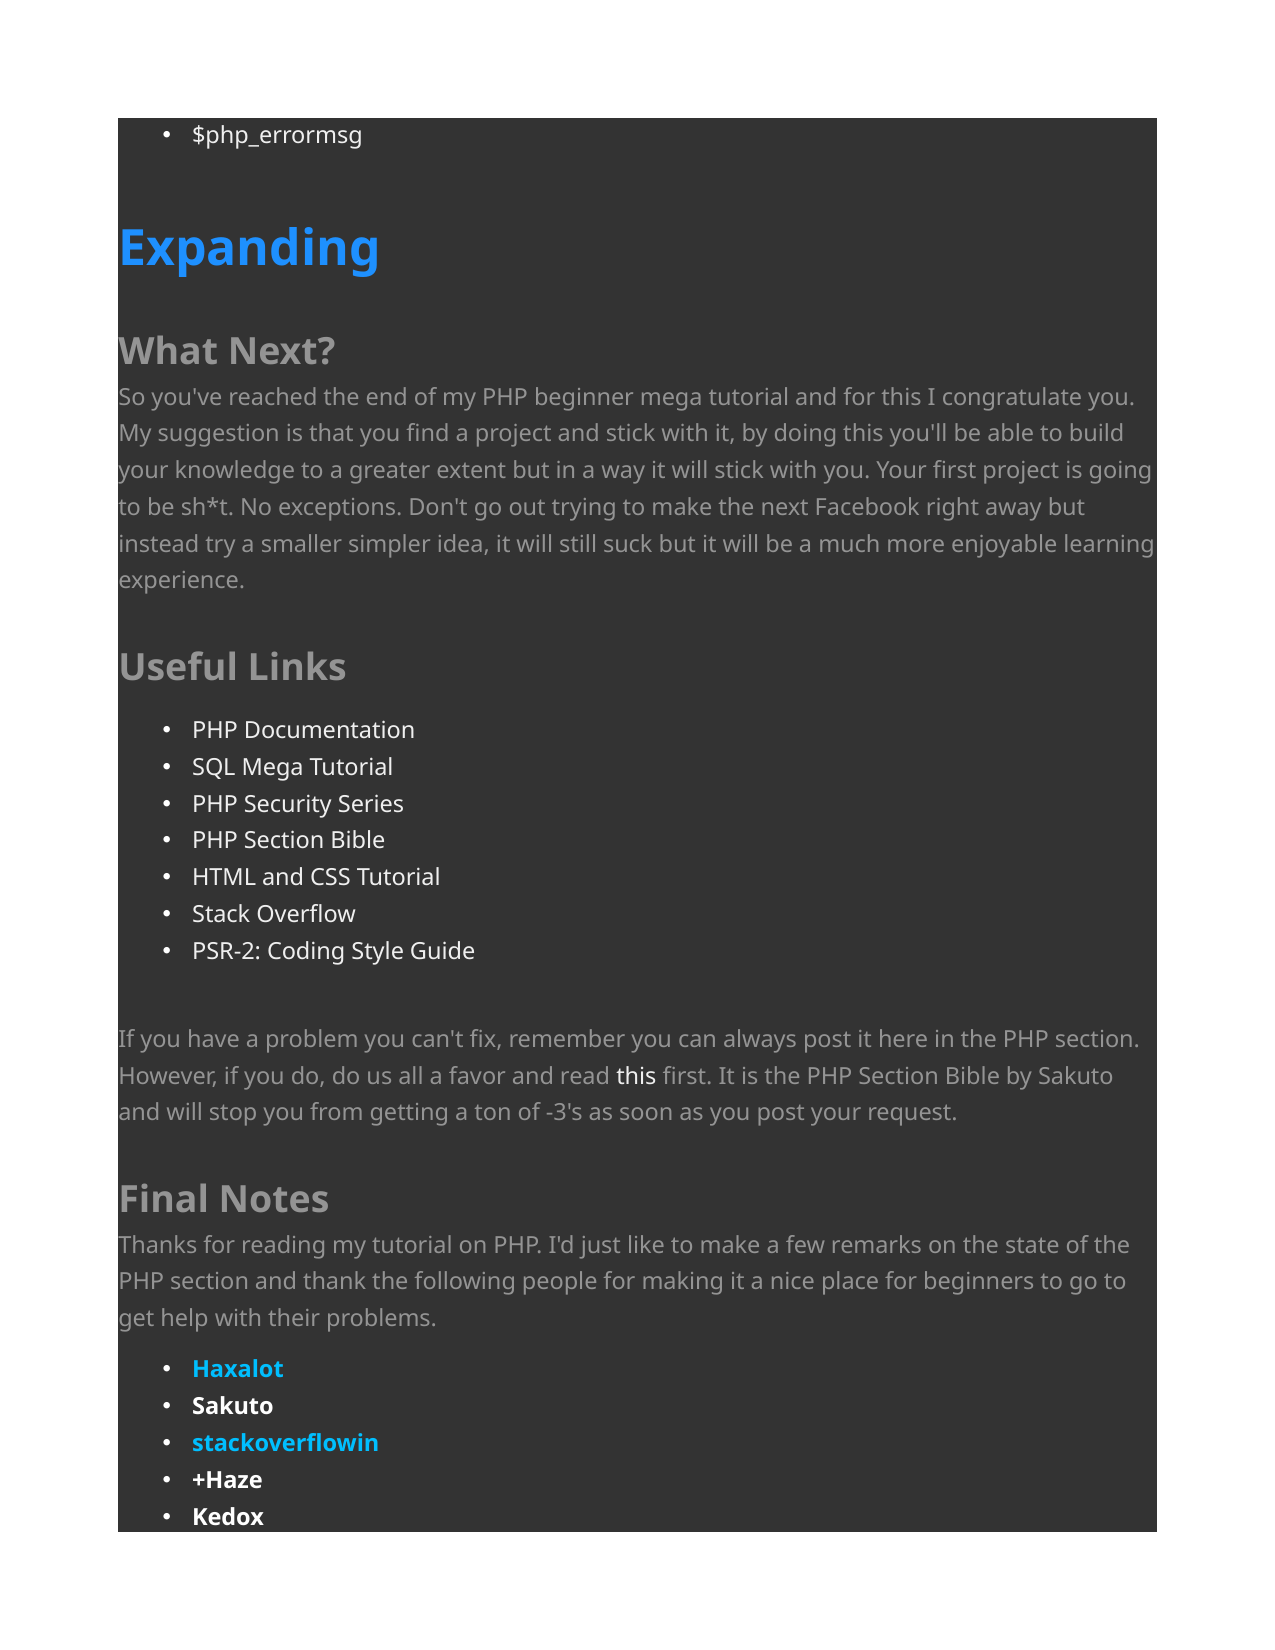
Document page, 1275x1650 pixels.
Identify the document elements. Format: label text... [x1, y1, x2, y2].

list PSR-2: Coding Style Guide [162, 934, 1157, 966]
list PHP Documentation [162, 713, 1157, 745]
list stackoverflowin [162, 1426, 1157, 1458]
list PHP Section Bible [162, 824, 1157, 856]
list Stack Overflow [162, 897, 1157, 929]
list +Haze [162, 1463, 1157, 1495]
list Haxalot [162, 1353, 1157, 1385]
list Sakuto [162, 1389, 1157, 1422]
text Expanding What Next? So you've reached the end of my PHP beginner mega tutorial and for this I congratulate you. My suggestion is that you find a project and stick with it, by doing this you'll be able to build your knowledge to a greater extent but in a way it will stick with you. Your first project is going to be sh*t. No exceptions. Don't go out trying to make the next Facebook right away but instead try a smaller simpler idea, it will still suck but it will be a much more enjoyable learning experience. Useful Links [118, 169, 1157, 691]
list PHP Security Series [162, 787, 1157, 819]
list Kedox [162, 1500, 1157, 1532]
text If you have a problem you can't fix, remember you can always post it here in the PHP section. However, if you do, do us all a favor and read this first. It is the PHP Section Bible by Sakuto and will stop you from getting a ton of -3's as soon as you post your request. Final Notes Thanks for reading my tutorial on PHP. I'd just like to make a few remarks on the state of the PHP section and thank the following people for making it a nice place for beginners to go to get help with their problems. [118, 985, 1157, 1333]
list HTML and CSS Tutorial [162, 861, 1157, 892]
list SQL Mega Tutorial [162, 750, 1157, 782]
list $php_errormsg [162, 118, 1157, 150]
